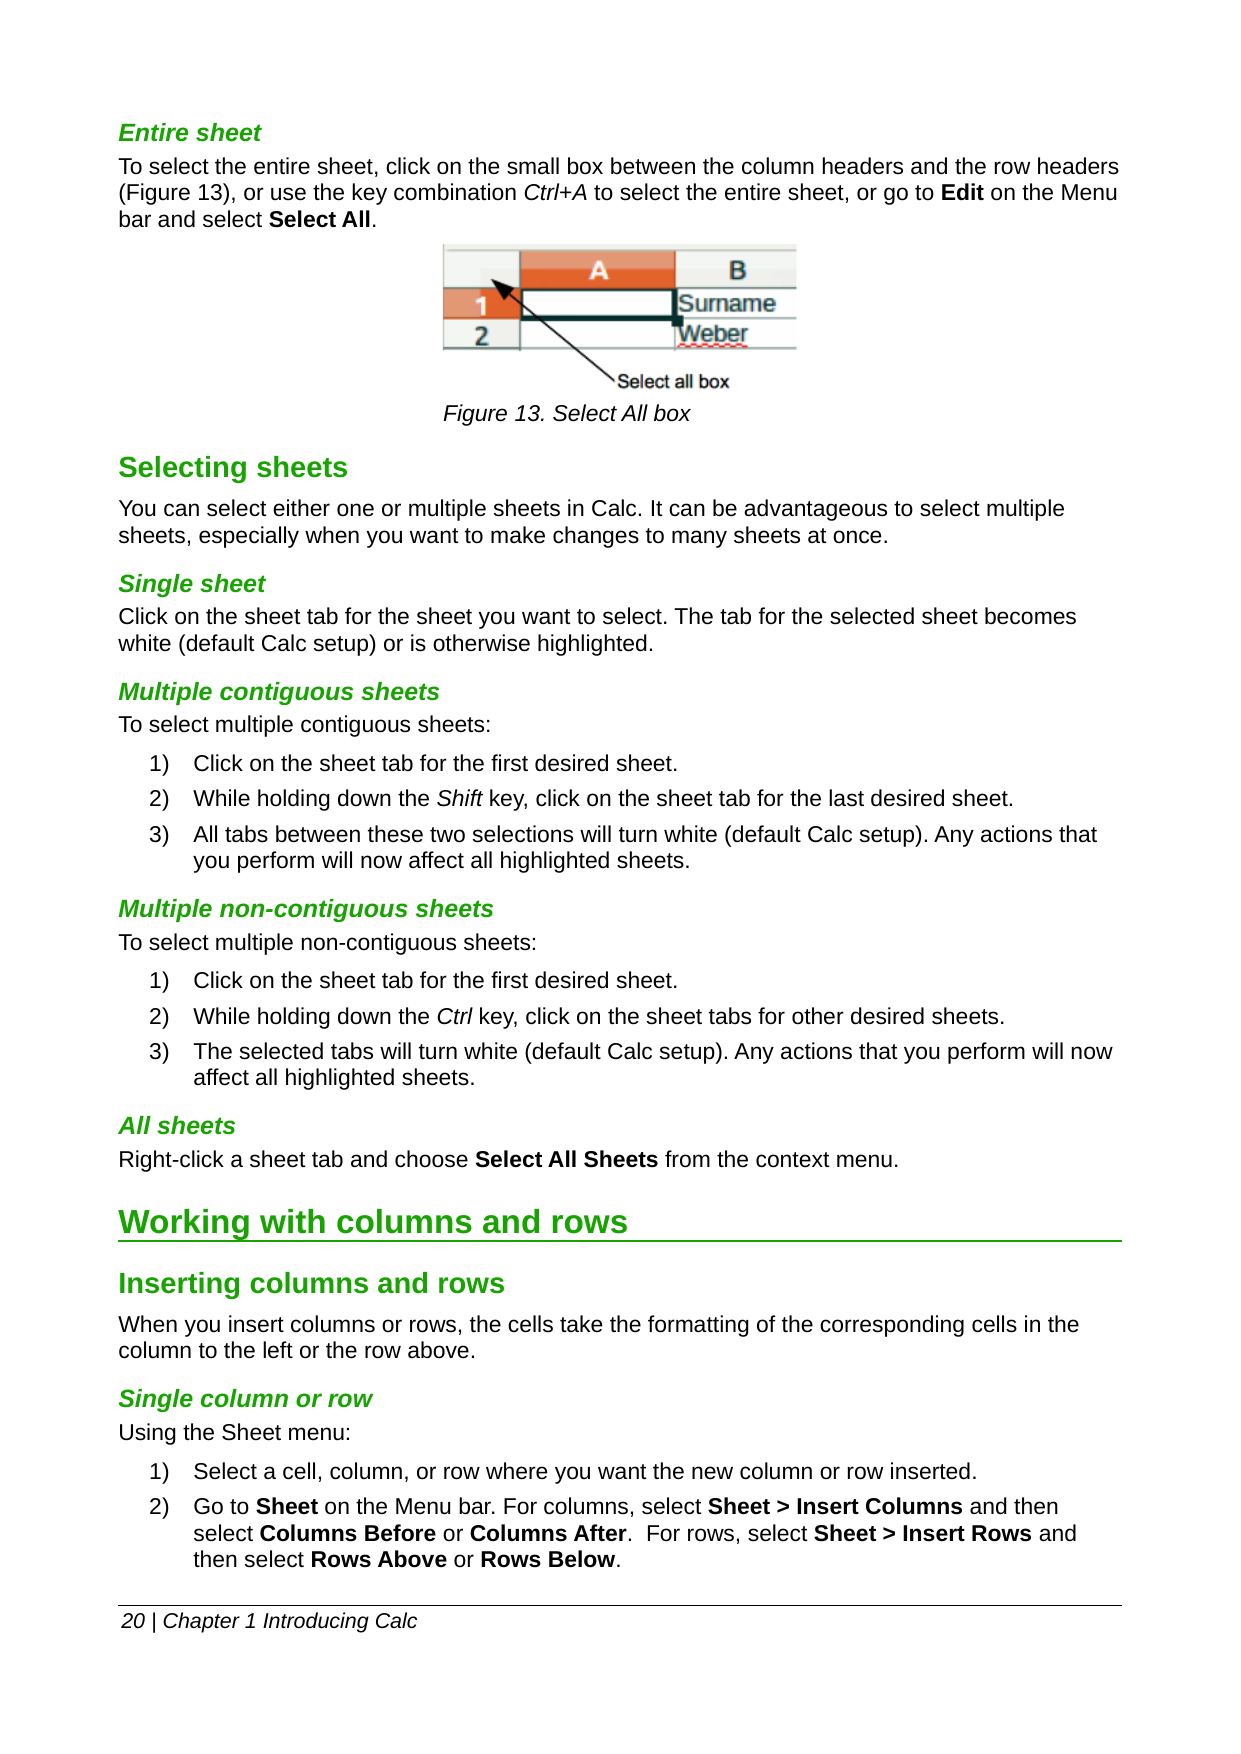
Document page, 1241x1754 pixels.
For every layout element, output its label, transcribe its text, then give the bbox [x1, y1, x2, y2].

subtitle Selecting sheets [118, 450, 1122, 483]
subtitle Multiple contiguous sheets [118, 677, 1122, 705]
subtitle All sheets [118, 1111, 1122, 1140]
list Click on the sheet tab for the first desired sheet. [169, 967, 1122, 994]
text Right-click a sheet tab and choose Select All Sheets from the context menu. [118, 1146, 1122, 1172]
list All tabs between these two selections will turn white (default Calc setup). Any actions that you perform will now affect all highlighted sheets. [169, 821, 1122, 873]
subtitle Working with columns and rows [118, 1202, 1122, 1240]
list While holding down the Shift key, click on the sheet tab for the last desired sheet. [169, 785, 1122, 812]
subtitle Single column or row [118, 1384, 1122, 1413]
list While holding down the Ctrl key, click on the sheet tabs for other desired sheets. [169, 1003, 1122, 1029]
text To select the entire sheet, click on the small box between the column headers and the row headers (Figure 13), or use the key combination Ctrl+A to select the entire sheet, or go to Edit on the Menu bar and select Select All. [118, 153, 1122, 232]
subtitle Single sheet [118, 568, 1122, 597]
subtitle Multiple non-contiguous sheets [118, 894, 1122, 923]
list Click on the sheet tab for the first desired sheet. [169, 750, 1122, 776]
list To select multiple contiguous sheets: [118, 711, 1122, 738]
list The selected tabs will turn white (default Calc setup). Any actions that you perform will now affect all highlighted sheets. [169, 1038, 1122, 1091]
subtitle Entire sheet [118, 118, 1122, 147]
list Go to Sheet on the Menu bar. For columns, select Sheet > Insert Columns and then select Columns Before or Columns After. For rows, select Sheet > Insert Rows and then select Rows Above or Rows Below. [169, 1493, 1122, 1572]
text When you insert columns or rows, the cells take the formatting of the corresponding cells in the column to the left or the row above. [118, 1311, 1122, 1364]
list Using the Sheet menu: [118, 1419, 1122, 1446]
text You can select either one or multiple sheets in Calc. It can be advantageous to select multiple sheets, especially when you want to make changes to many sheets at once. [118, 495, 1122, 548]
list Select a cell, column, or row where you want the new column or row inserted. [169, 1458, 1122, 1484]
text Figure 13. Select All box [443, 400, 797, 426]
picture [442, 244, 798, 400]
subtitle Inserting columns and rows [118, 1266, 1122, 1299]
text Click on the sheet tab for the sheet you want to select. The tab for the selected sheet becomes white (default Calc setup) or is otherwise highlighted. [118, 603, 1122, 656]
list To select multiple non-contiguous sheets: [118, 928, 1122, 955]
